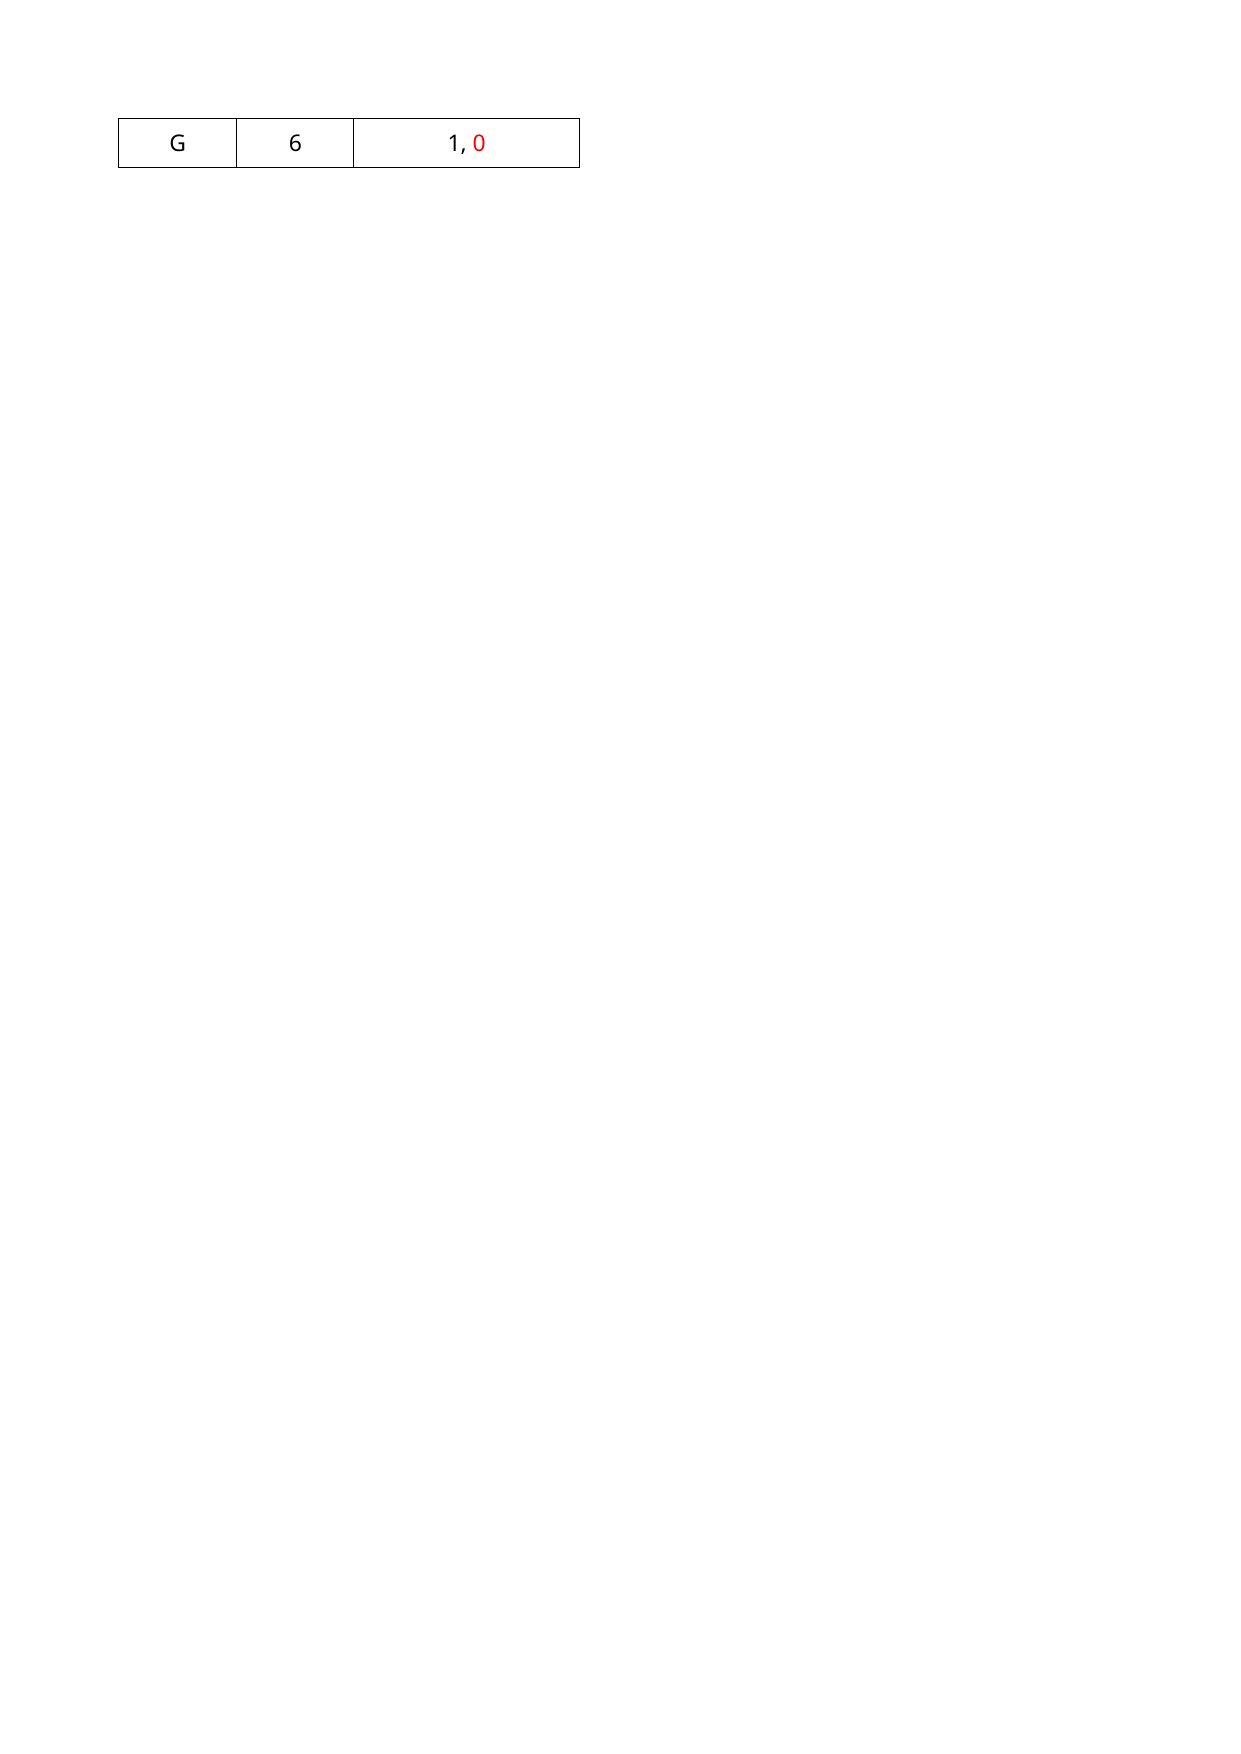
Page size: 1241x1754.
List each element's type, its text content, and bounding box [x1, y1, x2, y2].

table_cell 6 [237, 119, 353, 167]
table_cell 1, 0 [354, 119, 579, 167]
table_cell G [119, 119, 236, 167]
